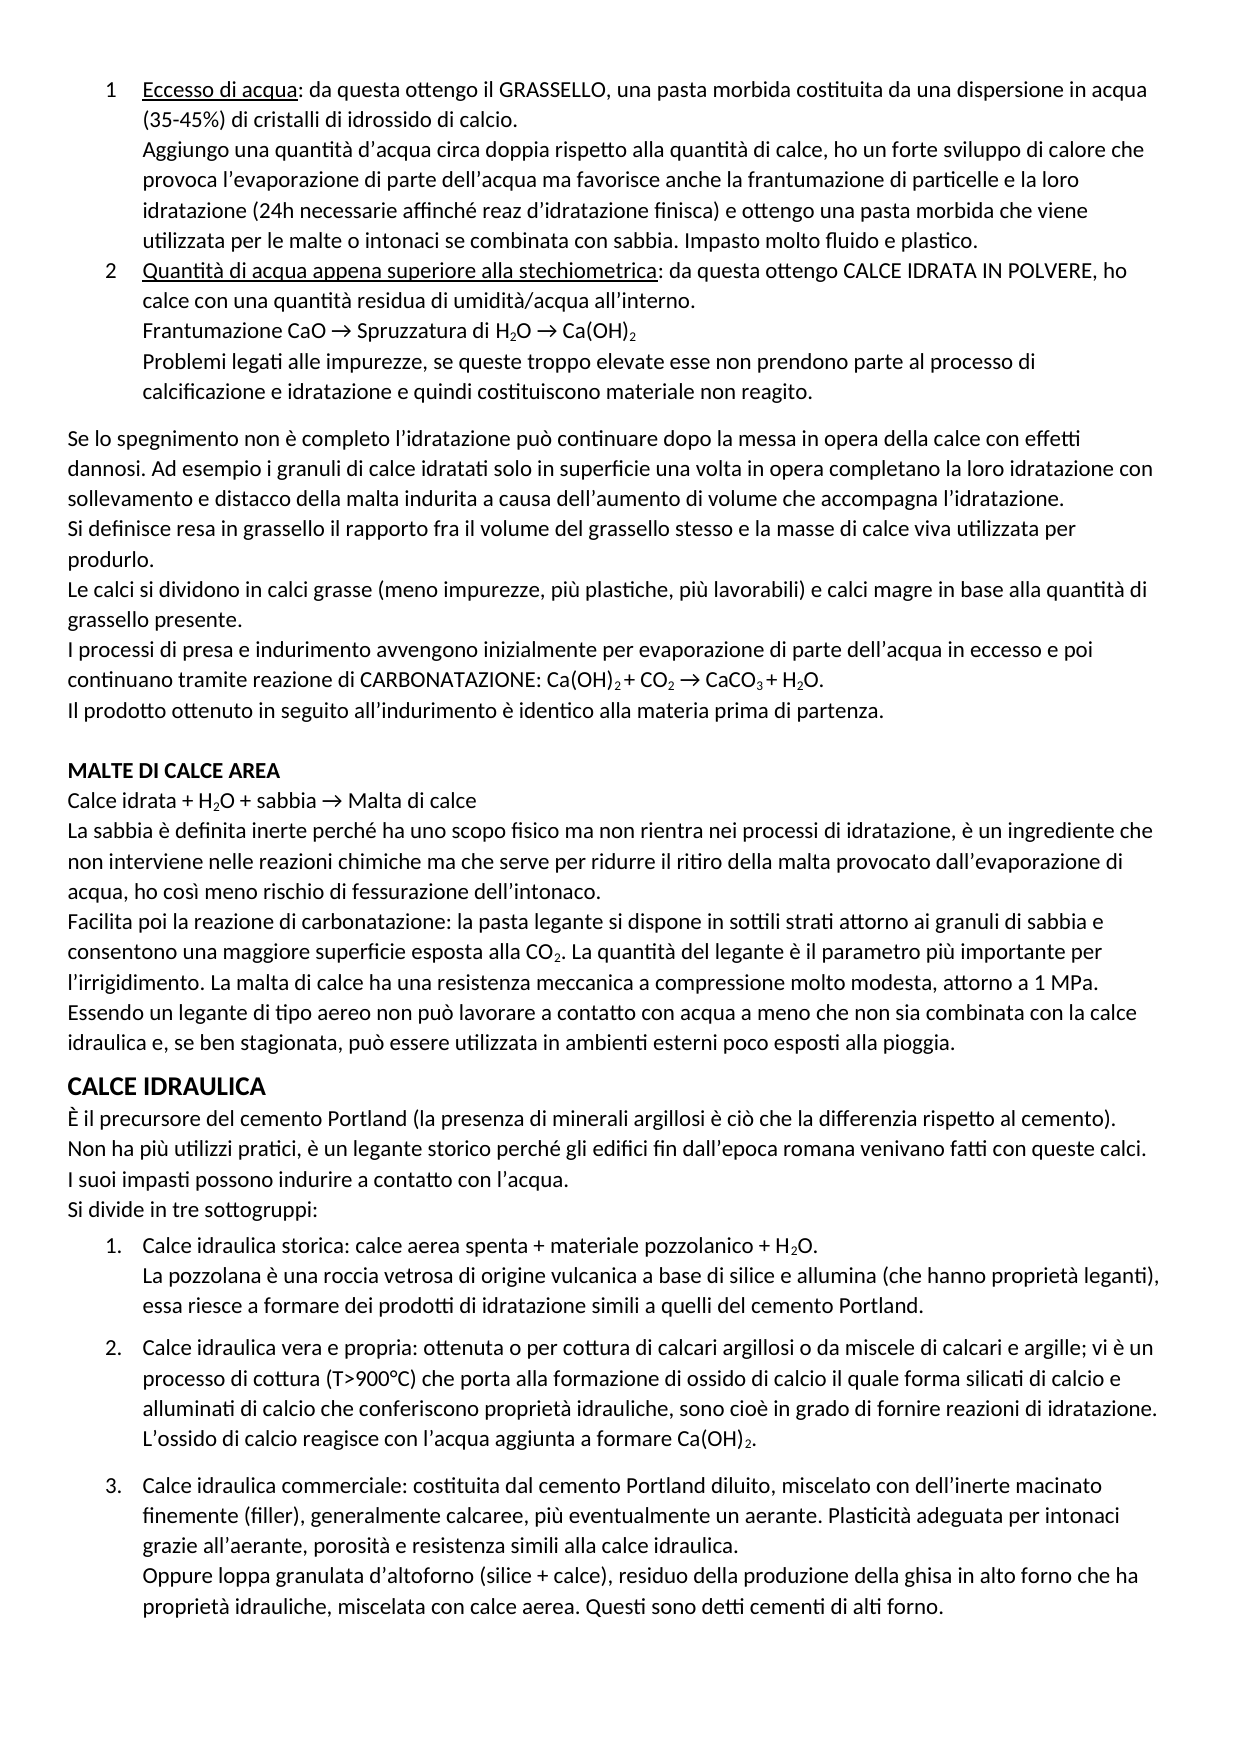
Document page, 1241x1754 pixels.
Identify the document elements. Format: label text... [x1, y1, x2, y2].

list Calce idraulica vera e propria: ottenuta o per cottura di calcari argillosi o da miscele di calcari e argille; vi è un processo di cottura (T>900°C) che porta alla formazione di ossido di calcio il quale forma silicati di calcio e alluminati di calcio che conferiscono proprietà idrauliche, sono cioè in grado di fornire reazioni di idratazione. L’ossido di calcio reagisce con l’acqua aggiunta a formare Ca(OH)2. [105, 1333, 1165, 1452]
text Se lo spegnimento non è completo l’idratazione può continuare dopo la messa in opera della calce con effetti dannosi. Ad esempio i granuli di calce idratati solo in superficie una volta in opera completano la loro idratazione con sollevamento e distacco della malta indurita a causa dell’aumento di volume che accompagna l’idratazione. Si definisce resa in grassello il rapporto fra il volume del grassello stesso e la masse di calce viva utilizzata per produrlo. Le calci si dividono in calci grasse (meno impurezze, più plastiche, più lavorabili) e calci magre in base alla quantità di grassello presente. I processi di presa e indurimento avvengono inizialmente per evaporazione di parte dell’acqua in eccesso e poi continuano tramite reazione di CARBONATAZIONE: Ca(OH)2 + CO2 → CaCO3 + H2O. Il prodotto ottenuto in seguito all’indurimento è identico alla materia prima di partenza. MALTE DI CALCE AREA Calce idrata + H2O + sabbia → Malta di calce La sabbia è definita inerte perché ha uno scopo fisico ma non rientra nei processi di idratazione, è un ingrediente che non interviene nelle reazioni chimiche ma che serve per ridurre il ritiro della malta provocato dall’evaporazione di acqua, ho così meno rischio di fessurazione dell’intonaco. Facilita poi la reazione di carbonatazione: la pasta legante si dispone in sottili strati attorno ai granuli di sabbia e consentono una maggiore superficie esposta alla CO2. La quantità del legante è il parametro più importante per l’irrigidimento. La malta di calce ha una resistenza meccanica a compressione molto modesta, attorno a 1 MPa. Essendo un legante di tipo aereo non può lavorare a contatto con acqua a meno che non sia combinata con la calce idraulica e, se ben stagionata, può essere utilizzata in ambienti esterni poco esposti alla pioggia. [67, 424, 1165, 1056]
list Calce idraulica commerciale: costituita dal cemento Portland diluito, miscelato con dell’inerte macinato finemente (filler), generalmente calcaree, più eventualmente un aerante. Plasticità adeguata per intonaci grazie all’aerante, porosità e resistenza simili alla calce idraulica. Oppure loppa granulata d’altoforno (silice + calce), residuo della produzione della ghisa in alto forno che ha proprietà idrauliche, miscelata con calce aerea. Questi sono detti cementi di alti forno. [105, 1471, 1165, 1650]
list Quantità di acqua appena superiore alla stechiometrica: da questa ottengo CALCE IDRATA IN POLVERE, ho calce con una quantità residua di umidità/acqua all’interno. Frantumazione CaO → Spruzzatura di H2O → Ca(OH)2 Problemi legati alle impurezze, se queste troppo elevate esse non prendono parte al processo di calcificazione e idratazione e quindi costituiscono materiale non reagito. [105, 256, 1165, 405]
list Calce idraulica storica: calce aerea spenta + materiale pozzolanico + H2O. La pozzolana è una roccia vetrosa di origine vulcanica a base di silice e allumina (che hanno proprietà leganti), essa riesce a formare dei prodotti di idratazione simili a quelli del cemento Portland. [105, 1231, 1165, 1319]
text CALCE IDRAULICA È il precursore del cemento Portland (la presenza di minerali argillosi è ciò che la differenzia rispetto al cemento). Non ha più utilizzi pratici, è un legante storico perché gli edifici fin dall’epoca romana venivano fatti con queste calci. I suoi impasti possono indurire a contatto con l’acqua. Si divide in tre sottogruppi: [67, 1069, 1165, 1223]
list Eccesso di acqua: da questa ottengo il GRASSELLO, una pasta morbida costituita da una dispersione in acqua (35-45%) di cristalli di idrossido di calcio. Aggiungo una quantità d’acqua circa doppia rispetto alla quantità di calce, ho un forte sviluppo di calore che provoca l’evaporazione di parte dell’acqua ma favorisce anche la frantumazione di particelle e la loro idratazione (24h necessarie affinché reaz d’idratazione finisca) e ottengo una pasta morbida che viene utilizzata per le malte o intonaci se combinata con sabbia. Impasto molto fluido e plastico. [105, 75, 1165, 254]
